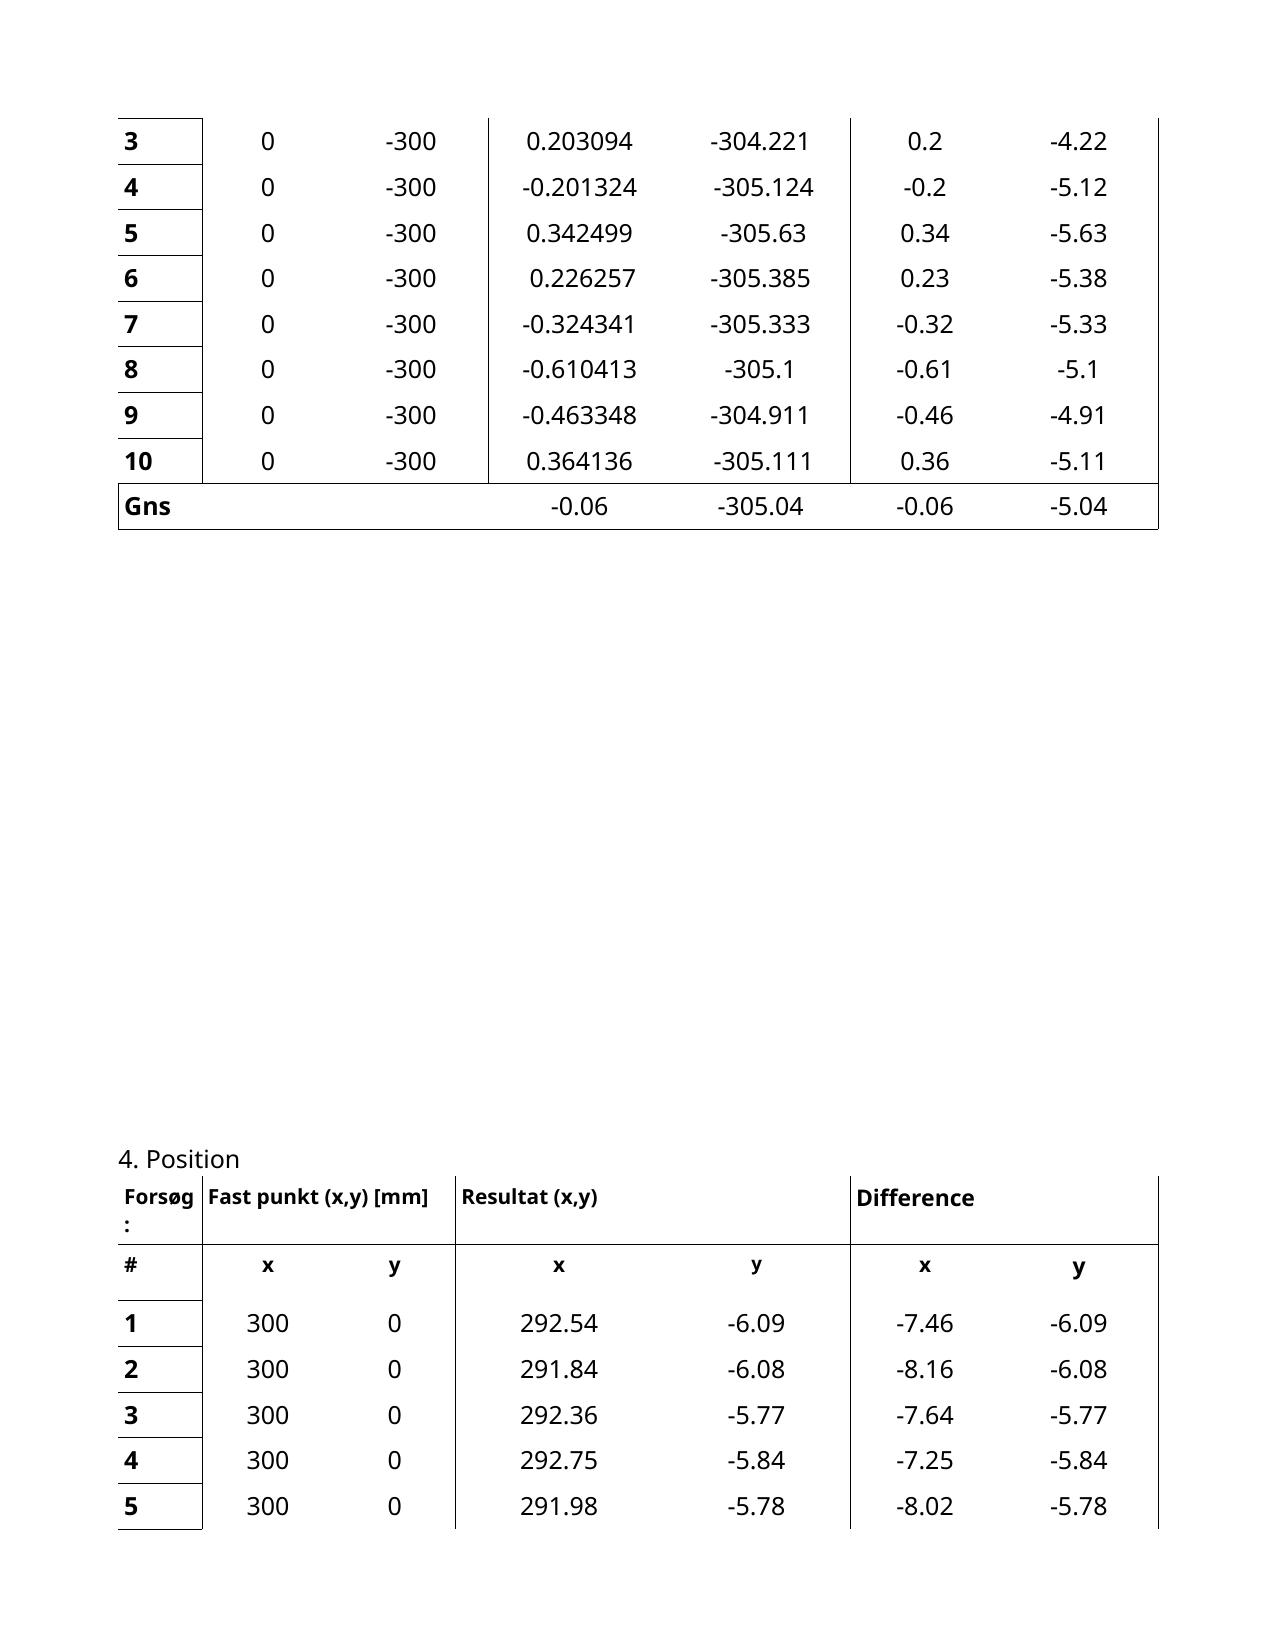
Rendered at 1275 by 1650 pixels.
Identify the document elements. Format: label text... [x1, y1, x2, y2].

table_cell -300 [334, 164, 488, 209]
table_cell 300 [203, 1483, 333, 1528]
table_cell 300 [203, 1300, 333, 1346]
table_cell -305.63 [671, 209, 850, 255]
table_cell -5.78 [663, 1483, 850, 1528]
table_header Fast punkt (x,y) [mm] [203, 1176, 455, 1244]
table_cell -304.221 [671, 118, 850, 164]
table_cell 292.75 [456, 1437, 662, 1483]
table_cell -7.25 [851, 1437, 1000, 1483]
table_cell -305.385 [671, 255, 850, 301]
table_cell 4 [118, 1438, 202, 1483]
table_cell -6.08 [663, 1346, 850, 1392]
table_cell x [456, 1245, 662, 1300]
table_cell 0.2 [851, 118, 1000, 164]
text 4. Position [118, 1142, 1157, 1176]
table_cell 0.226257 [489, 255, 671, 301]
table_cell 0 [334, 1392, 455, 1437]
table_cell -0.610413 [489, 346, 671, 392]
table_cell -300 [334, 255, 488, 301]
table_cell 0 [334, 1437, 455, 1483]
table_cell -305.124 [671, 164, 850, 209]
table_cell -5.38 [1000, 255, 1158, 301]
table_cell -5.33 [1000, 301, 1158, 346]
table_cell -5.77 [1000, 1392, 1158, 1437]
table_cell -300 [334, 118, 488, 164]
table_header Resultat (x,y) [456, 1176, 850, 1244]
table_cell -4.91 [1000, 392, 1158, 437]
table_cell -300 [334, 438, 488, 483]
table_cell -6.09 [1000, 1300, 1158, 1346]
table_cell -0.201324 [489, 164, 671, 209]
table_cell 5 [118, 1484, 202, 1528]
table_cell 0 [203, 346, 333, 392]
table_cell -5.04 [1000, 484, 1158, 529]
table_cell -300 [334, 209, 488, 255]
table_cell 0 [203, 255, 333, 301]
table_cell 1 [118, 1301, 202, 1346]
table_cell # [118, 1245, 202, 1300]
table_cell 0 [334, 1483, 455, 1528]
table_cell 292.36 [456, 1392, 662, 1437]
table_cell -0.06 [850, 484, 1000, 529]
table_cell 9 [118, 393, 202, 437]
table_cell 10 [118, 439, 202, 483]
table_cell -7.46 [851, 1300, 1000, 1346]
table_cell 0 [334, 1300, 455, 1346]
table_cell 292.54 [456, 1300, 662, 1346]
table_header Forsøg: [118, 1176, 202, 1244]
table_cell -300 [334, 392, 488, 437]
table_cell 291.98 [456, 1483, 662, 1528]
table_cell 0 [203, 438, 333, 483]
table_cell -0.324341 [489, 301, 671, 346]
table_cell Gns [119, 484, 202, 529]
table_header Difference [851, 1176, 1158, 1244]
table_cell 3 [118, 119, 202, 164]
table_cell -5.84 [1000, 1437, 1158, 1483]
table_cell y [334, 1245, 455, 1300]
table_cell -5.78 [1000, 1483, 1158, 1528]
table_cell 2 [118, 1347, 202, 1392]
table_cell 0 [203, 392, 333, 437]
table_cell 6 [118, 256, 202, 301]
table_cell -305.111 [671, 438, 850, 483]
table_cell 300 [203, 1437, 333, 1483]
table_cell -0.2 [851, 164, 1000, 209]
table_cell -8.16 [851, 1346, 1000, 1392]
table_cell -0.61 [851, 346, 1000, 392]
table_cell 0.342499 [489, 209, 671, 255]
table_cell 300 [203, 1346, 333, 1392]
table_cell 8 [118, 347, 202, 392]
table_cell -6.08 [1000, 1346, 1158, 1392]
table_cell -8.02 [851, 1483, 1000, 1528]
table_cell -0.46 [851, 392, 1000, 437]
table_cell -6.09 [663, 1300, 850, 1346]
table_cell -0.06 [488, 484, 671, 529]
table_cell -5.63 [1000, 209, 1158, 255]
table_cell -305.333 [671, 301, 850, 346]
table_cell 0.36 [851, 438, 1000, 483]
table_cell -305.1 [671, 346, 850, 392]
table_cell x [203, 1245, 333, 1300]
table_cell 5 [118, 210, 202, 255]
table_cell -5.11 [1000, 438, 1158, 483]
table_cell -304.911 [671, 392, 850, 437]
table_cell 0.34 [851, 209, 1000, 255]
table_cell 7 [118, 302, 202, 346]
table_cell 0 [203, 118, 333, 164]
table_cell -0.463348 [489, 392, 671, 437]
table_cell y [1000, 1245, 1158, 1300]
table_cell [334, 484, 488, 529]
table_cell 0 [203, 164, 333, 209]
table_cell -305.04 [671, 484, 850, 529]
table_cell -0.32 [851, 301, 1000, 346]
table_cell x [851, 1245, 1000, 1300]
table_cell -4.22 [1000, 118, 1158, 164]
table_cell -300 [334, 301, 488, 346]
table_cell 0.203094 [489, 118, 671, 164]
table_cell -300 [334, 346, 488, 392]
table_cell -5.12 [1000, 164, 1158, 209]
table_cell 3 [118, 1393, 202, 1437]
table_cell 300 [203, 1392, 333, 1437]
table_cell 0.364136 [489, 438, 671, 483]
table_cell [202, 484, 333, 529]
table_cell -5.84 [663, 1437, 850, 1483]
table_cell 4 [118, 165, 202, 209]
table_cell y [663, 1245, 850, 1300]
table_cell -7.64 [851, 1392, 1000, 1437]
table_cell 0 [203, 209, 333, 255]
table_cell 0.23 [851, 255, 1000, 301]
table_cell -5.77 [663, 1392, 850, 1437]
table_cell -5.1 [1000, 346, 1158, 392]
table_cell 0 [203, 301, 333, 346]
table_cell 291.84 [456, 1346, 662, 1392]
table_cell 0 [334, 1346, 455, 1392]
